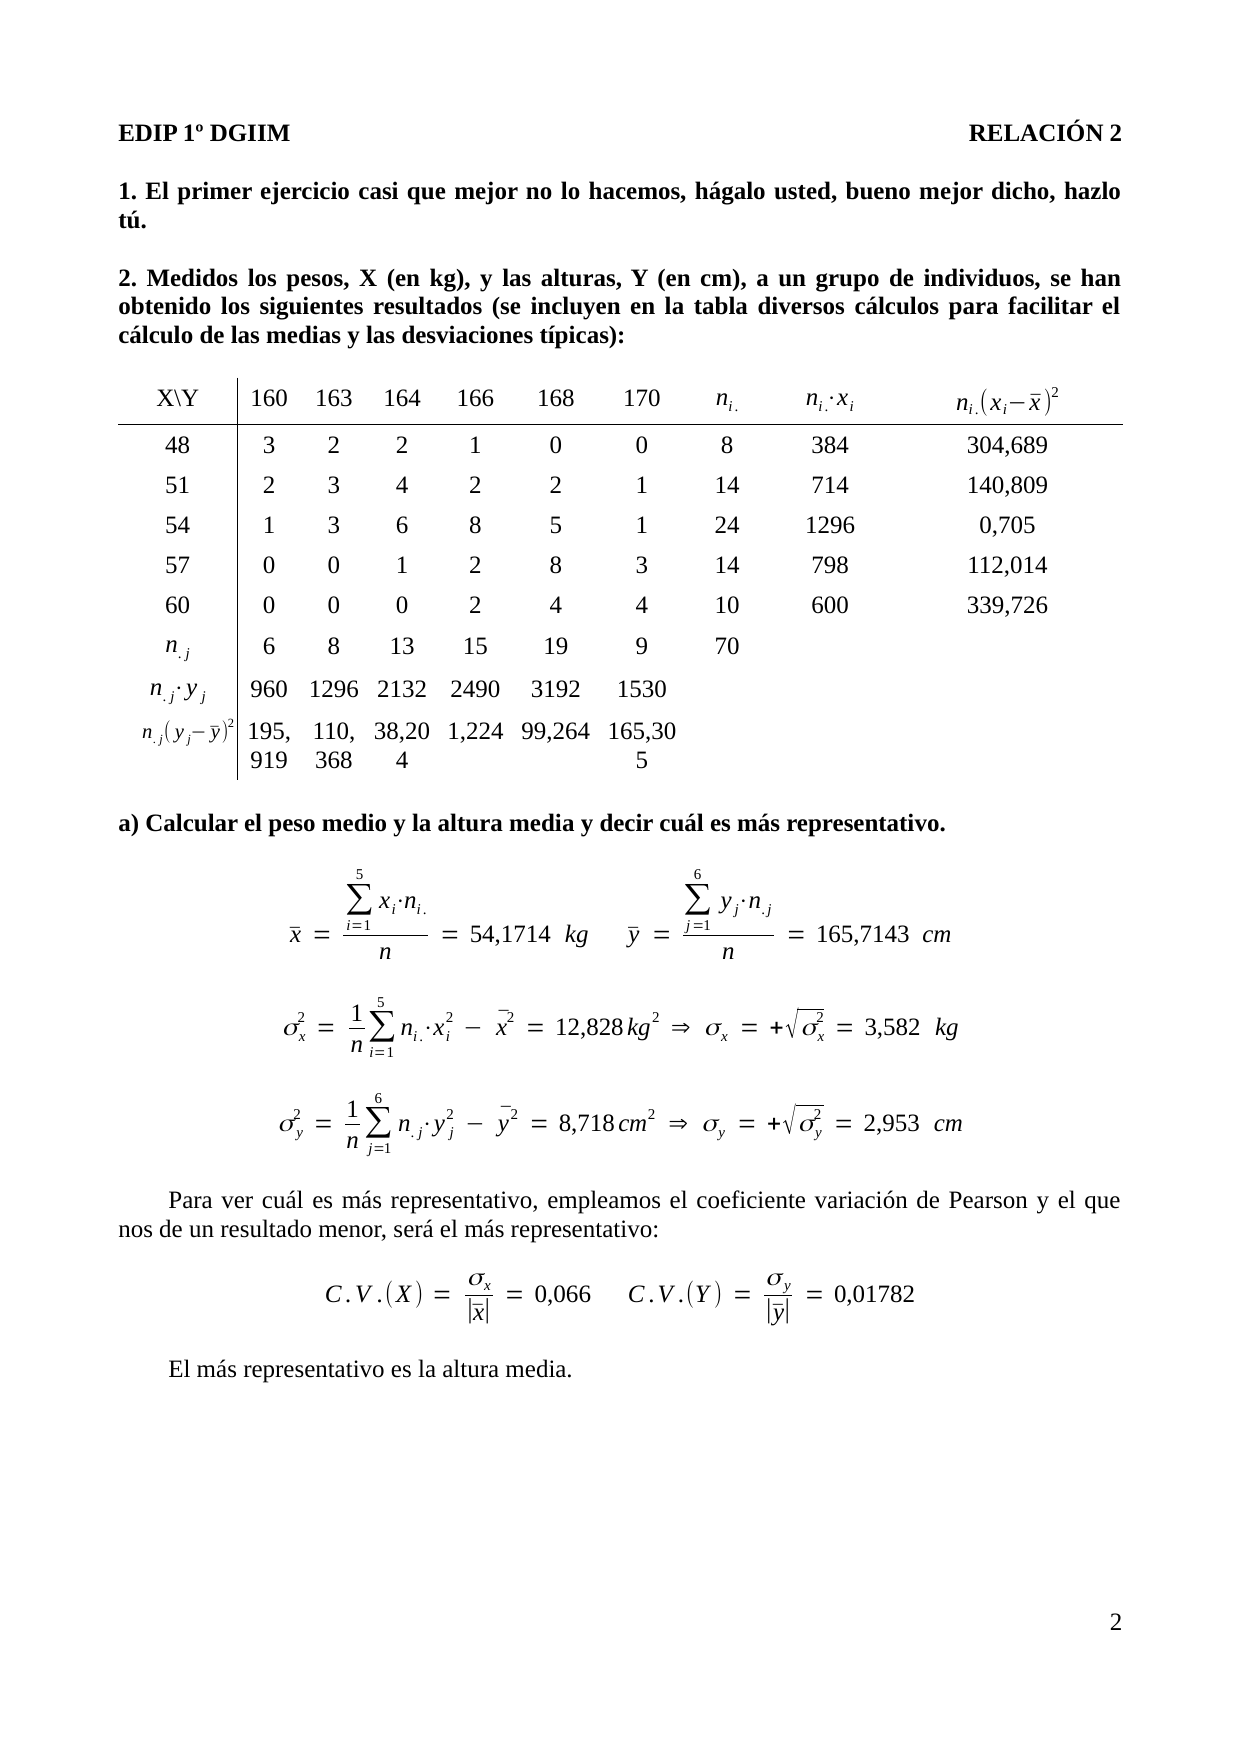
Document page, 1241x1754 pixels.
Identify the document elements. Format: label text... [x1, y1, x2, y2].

table_cell 384 [768, 425, 892, 464]
table_cell 1296 [301, 668, 367, 711]
table_cell 110,368 [301, 711, 367, 780]
table_cell 0 [301, 545, 367, 585]
text El más representativo es la altura media. [118, 1354, 1122, 1383]
table_cell 1296 [768, 505, 892, 545]
table_cell 4 [598, 585, 685, 625]
text Para ver cuál es más representativo, empleamos el coeficiente variación de Pearson y el que nos de un resultado menor, será el más representativo: [118, 1185, 1122, 1243]
table_cell [892, 668, 1123, 711]
table_header X\Y [118, 378, 237, 424]
table_cell 0 [238, 545, 301, 585]
table_header 168 [514, 378, 598, 424]
table_cell 140,809 [892, 464, 1123, 504]
table_cell [685, 668, 768, 711]
table_cell 2 [514, 464, 598, 504]
table_cell [892, 625, 1123, 668]
table_cell 112,014 [892, 545, 1123, 585]
table_cell 0 [598, 425, 685, 464]
table_header 160 [238, 378, 301, 424]
table_cell 0 [238, 585, 301, 625]
table_cell 600 [768, 585, 892, 625]
table_cell 57 [118, 545, 237, 585]
table_header 163 [301, 378, 367, 424]
table_cell 1 [238, 505, 301, 545]
table_cell 9 [598, 625, 685, 668]
table_cell 1 [598, 464, 685, 504]
table_cell 3 [598, 545, 685, 585]
table_cell 8 [514, 545, 598, 585]
table_cell 1,224 [437, 711, 513, 780]
table_cell 5 [514, 505, 598, 545]
table_cell 4 [514, 585, 598, 625]
table_cell 714 [768, 464, 892, 504]
text 1. El primer ejercicio casi que mejor no lo hacemos, hágalo usted, bueno mejor dicho, hazlo tú. [118, 176, 1122, 234]
table_cell 195,919 [238, 711, 301, 780]
table_cell 70 [685, 625, 768, 668]
table_cell 1 [437, 425, 513, 464]
table_cell 960 [238, 668, 301, 711]
table_header 170 [598, 378, 685, 424]
table_cell 10 [685, 585, 768, 625]
text a) Calcular el peso medio y la altura media y decir cuál es más representativo. [118, 808, 1122, 837]
table_cell 60 [118, 585, 237, 625]
table_cell 3 [301, 505, 367, 545]
table_cell 8 [437, 505, 513, 545]
table_cell 2490 [437, 668, 513, 711]
table_cell 2 [367, 425, 437, 464]
table_cell 339,726 [892, 585, 1123, 625]
text 2. Medidos los pesos, X (en kg), y las alturas, Y (en cm), a un grupo de individuos, se han obtenido los siguientes resultados (se incluyen en la tabla diversos cálculos para facilitar el cálculo de las medias y las desviaciones típicas): [118, 263, 1122, 349]
table_cell 0 [367, 585, 437, 625]
table_cell 51 [118, 464, 237, 504]
table_cell 8 [301, 625, 367, 668]
table_header [768, 378, 892, 424]
table_cell 3 [238, 425, 301, 464]
table_cell [118, 668, 237, 711]
table_cell 1 [367, 545, 437, 585]
table_header 166 [437, 378, 513, 424]
table_cell 48 [118, 425, 237, 464]
table_cell 165,305 [598, 711, 685, 780]
table_cell 6 [238, 625, 301, 668]
table_cell 15 [437, 625, 513, 668]
table_cell 3192 [514, 668, 598, 711]
table_cell 0,705 [892, 505, 1123, 545]
table_cell 798 [768, 545, 892, 585]
table_cell [118, 625, 237, 668]
table_cell 2 [301, 425, 367, 464]
table_header [685, 378, 768, 424]
table_cell [768, 625, 892, 668]
table_cell 2 [238, 464, 301, 504]
table_cell 54 [118, 505, 237, 545]
table_cell 19 [514, 625, 598, 668]
table_cell [768, 668, 892, 711]
table_cell 2 [437, 464, 513, 504]
table_cell 1530 [598, 668, 685, 711]
table_cell 14 [685, 545, 768, 585]
table_cell 1 [598, 505, 685, 545]
table_cell 2 [437, 585, 513, 625]
table_cell 24 [685, 505, 768, 545]
table_cell [768, 711, 892, 780]
table_cell 14 [685, 464, 768, 504]
table_cell [685, 711, 768, 780]
table_cell 3 [301, 464, 367, 504]
table_header 164 [367, 378, 437, 424]
table_cell [118, 711, 237, 780]
table_cell 4 [367, 464, 437, 504]
table_cell 38,204 [367, 711, 437, 780]
table_cell [892, 711, 1123, 780]
table_cell 0 [301, 585, 367, 625]
table_cell 13 [367, 625, 437, 668]
table_cell 6 [367, 505, 437, 545]
table_cell 8 [685, 425, 768, 464]
table_header [892, 378, 1123, 424]
table_cell 99,264 [514, 711, 598, 780]
table_cell 0 [514, 425, 598, 464]
table_cell 2 [437, 545, 513, 585]
table_cell 2132 [367, 668, 437, 711]
table_cell 304,689 [892, 425, 1123, 464]
